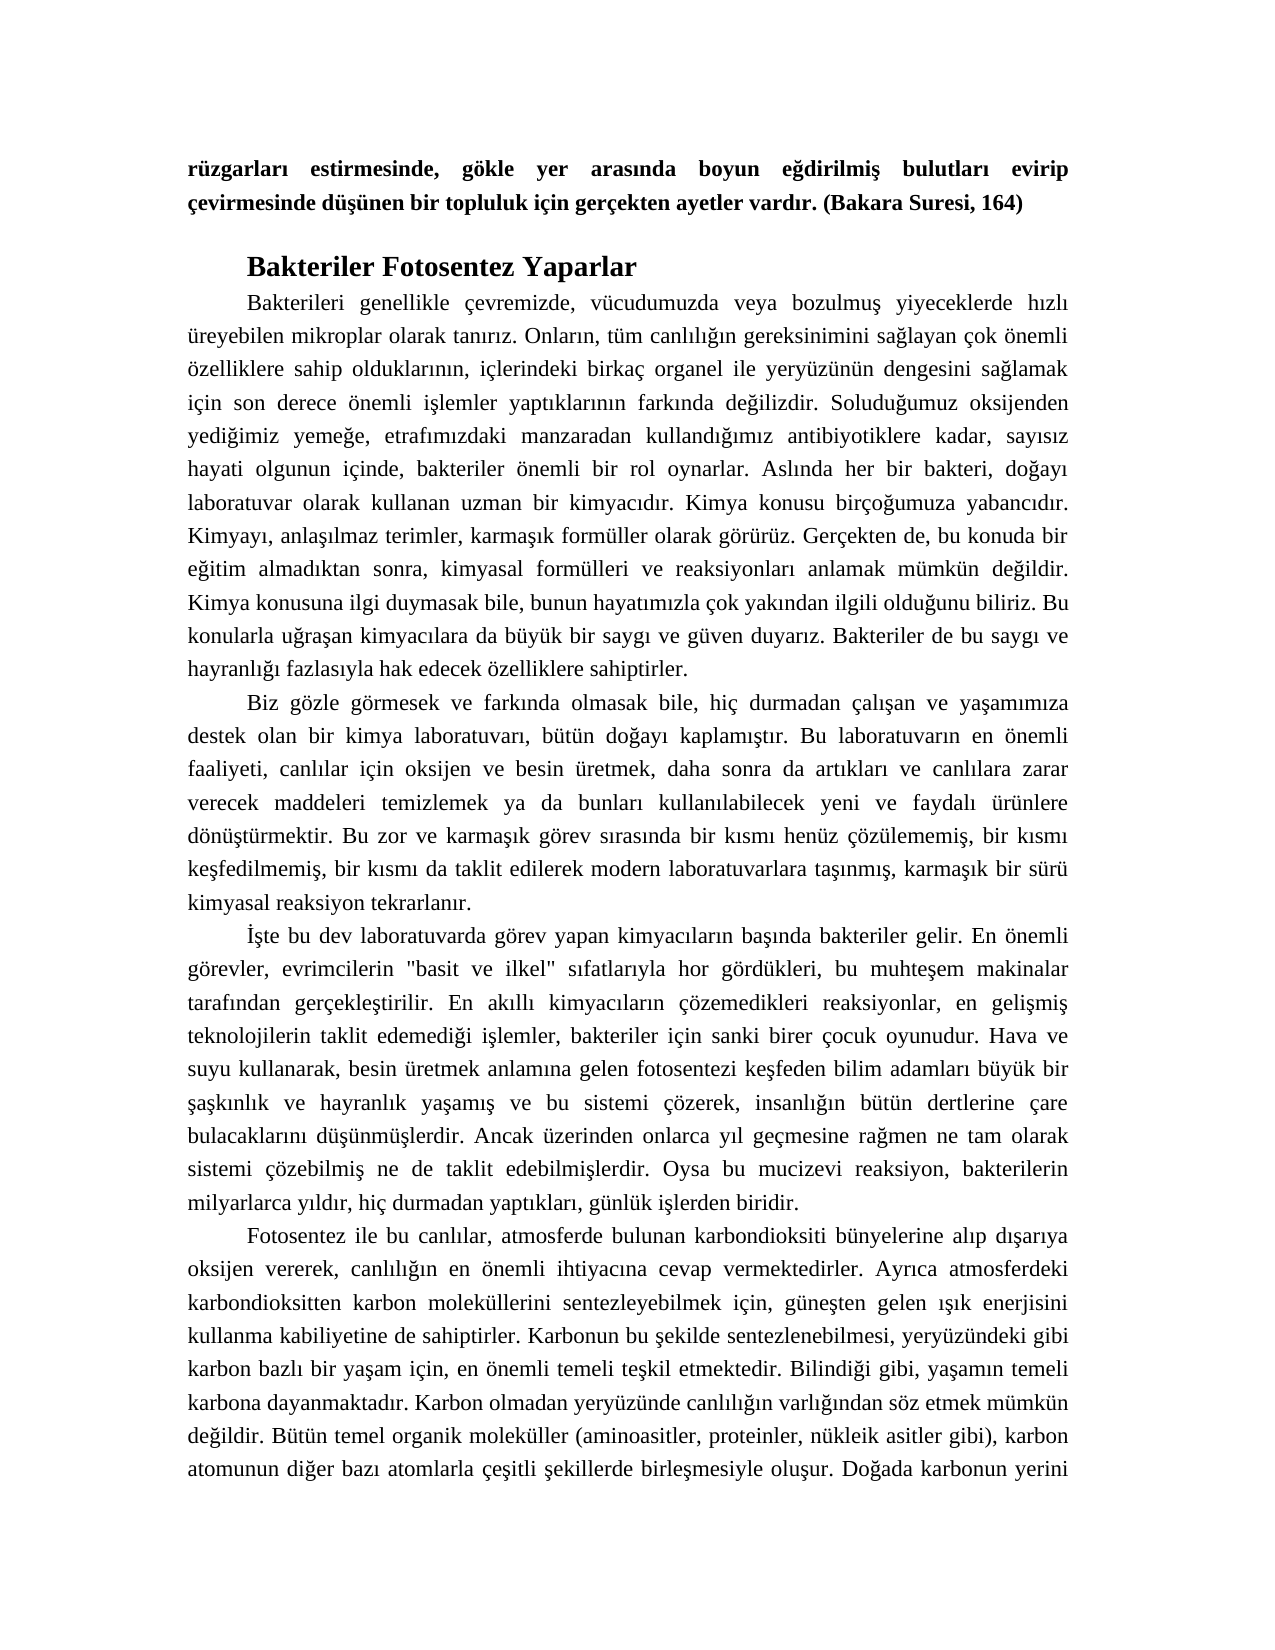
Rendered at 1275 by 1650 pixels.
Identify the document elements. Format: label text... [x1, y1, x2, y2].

text Bakterileri genellikle çevremizde, vücudumuzda veya bozulmuş yiyeceklerde hızlı üreyebilen mikroplar olarak tanırız. Onların, tüm canlılığın gereksinimini sağlayan çok önemli özelliklere sahip olduklarının, içlerindeki birkaç organel ile yeryüzünün dengesini sağlamak için son derece önemli işlemler yaptıklarının farkında değilizdir. Soluduğumuz oksijenden yediğimiz yemeğe, etrafımızdaki manzaradan kullandığımız antibiyotiklere kadar, sayısız hayati olgunun içinde, bakteriler önemli bir rol oynarlar. Aslında her bir bakteri, doğayı laboratuvar olarak kullanan uzman bir kimyacıdır. Kimya konusu birçoğumuza yabancıdır. Kimyayı, anlaşılmaz terimler, karmaşık formüller olarak görürüz. Gerçekten de, bu konuda bir eğitim almadıktan sonra, kimyasal formülleri ve reaksiyonları anlamak mümkün değildir. Kimya konusuna ilgi duymasak bile, bunun hayatımızla çok yakından ilgili olduğunu biliriz. Bu konularla uğraşan kimyacılara da büyük bir saygı ve güven duyarız. Bakteriler de bu saygı ve hayranlığı fazlasıyla hak edecek özelliklere sahiptirler. [187, 283, 1070, 683]
text rüzgarları estirmesinde, gökle yer arasında boyun eğdirilmiş bulutları evirip çevirmesinde düşünen bir topluluk için gerçekten ayetler vardır. (Bakara Suresi, 164) [187, 150, 1070, 217]
text İşte bu dev laboratuvarda görev yapan kimyacıların başında bakteriler gelir. En önemli görevler, evrimcilerin "basit ve ilkel" sıfatlarıyla hor gördükleri, bu muhteşem makinalar tarafından gerçekleştirilir. En akıllı kimyacıların çözemedikleri reaksiyonlar, en gelişmiş teknolojilerin taklit edemediği işlemler, bakteriler için sanki birer çocuk oyunudur. Hava ve suyu kullanarak, besin üretmek anlamına gelen fotosentezi keşfeden bilim adamları büyük bir şaşkınlık ve hayranlık yaşamış ve bu sistemi çözerek, insanlığın bütün dertlerine çare bulacaklarını düşünmüşlerdir. Ancak üzerinden onlarca yıl geçmesine rağmen ne tam olarak sistemi çözebilmiş ne de taklit edebilmişlerdir. Oysa bu mucizevi reaksiyon, bakterilerin milyarlarca yıldır, hiç durmadan yaptıkları, günlük işlerden biridir. [187, 917, 1070, 1217]
text Bakteriler Fotosentez Yaparlar [187, 250, 1070, 283]
text Biz gözle görmesek ve farkında olmasak bile, hiç durmadan çalışan ve yaşamımıza destek olan bir kimya laboratuvarı, bütün doğayı kaplamıştır. Bu laboratuvarın en önemli faaliyeti, canlılar için oksijen ve besin üretmek, daha sonra da artıkları ve canlılara zarar verecek maddeleri temizlemek ya da bunları kullanılabilecek yeni ve faydalı ürünlere dönüştürmektir. Bu zor ve karmaşık görev sırasında bir kısmı henüz çözülememiş, bir kısmı keşfedilmemiş, bir kısmı da taklit edilerek modern laboratuvarlara taşınmış, karmaşık bir sürü kimyasal reaksiyon tekrarlanır. [187, 683, 1070, 917]
text Fotosentez ile bu canlılar, atmosferde bulunan karbondioksiti bünyelerine alıp dışarıya oksijen vererek, canlılığın en önemli ihtiyacına cevap vermektedirler. Ayrıca atmosferdeki karbondioksitten karbon moleküllerini sentezleyebilmek için, güneşten gelen ışık enerjisini kullanma kabiliyetine de sahiptirler. Karbonun bu şekilde sentezlenebilmesi, yeryüzündeki gibi karbon bazlı bir yaşam için, en önemli temeli teşkil etmektedir. Bilindiği gibi, yaşamın temeli karbona dayanmaktadır. Karbon olmadan yeryüzünde canlılığın varlığından söz etmek mümkün değildir. Bütün temel organik moleküller (aminoasitler, proteinler, nükleik asitler gibi), karbon atomunun diğer bazı atomlarla çeşitli şekillerde birleşmesiyle oluşur. Doğada karbonun yerini [187, 1217, 1070, 1483]
